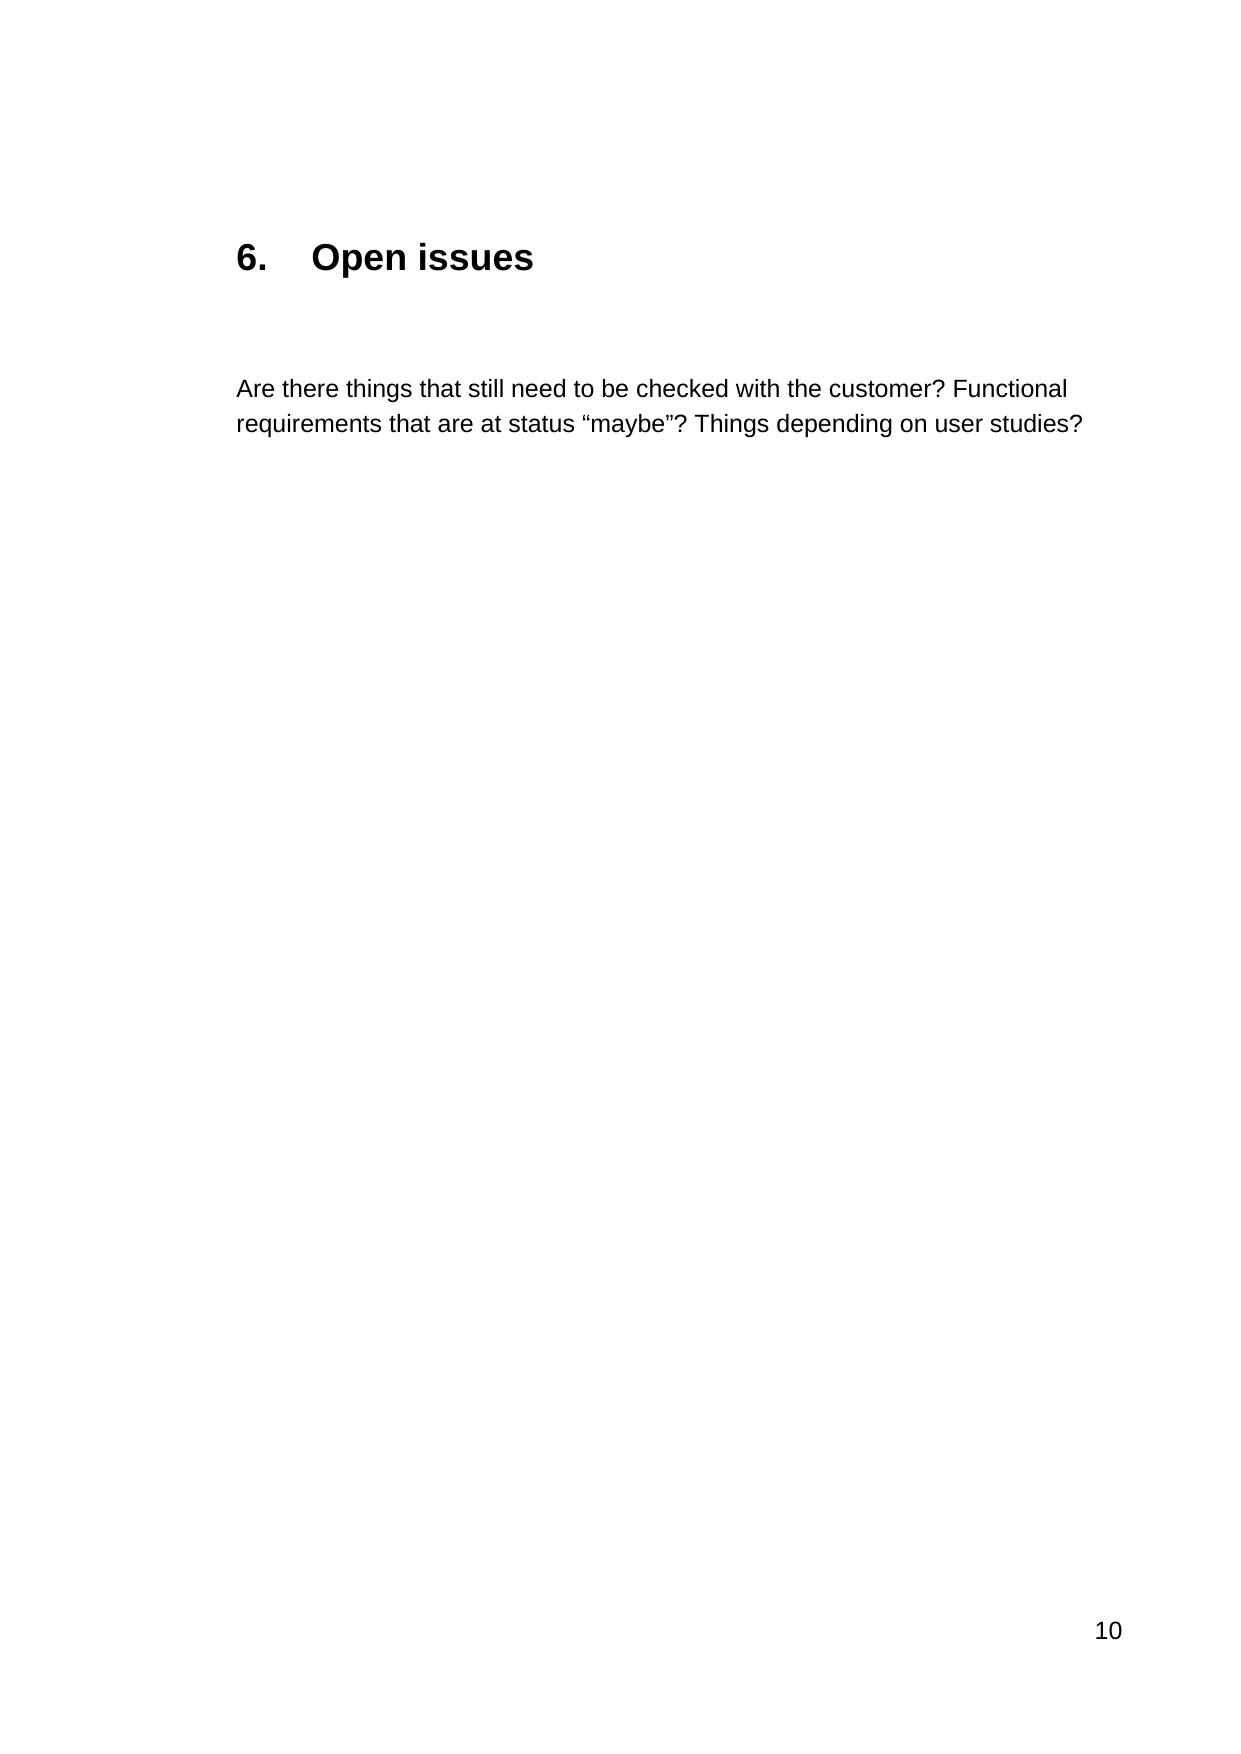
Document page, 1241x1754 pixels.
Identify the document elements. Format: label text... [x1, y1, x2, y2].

text Are there things that still need to be checked with the customer? Functional requirements that are at status “maybe”? Things depending on user studies? [236, 374, 1122, 438]
subtitle Open issues [236, 235, 1122, 278]
